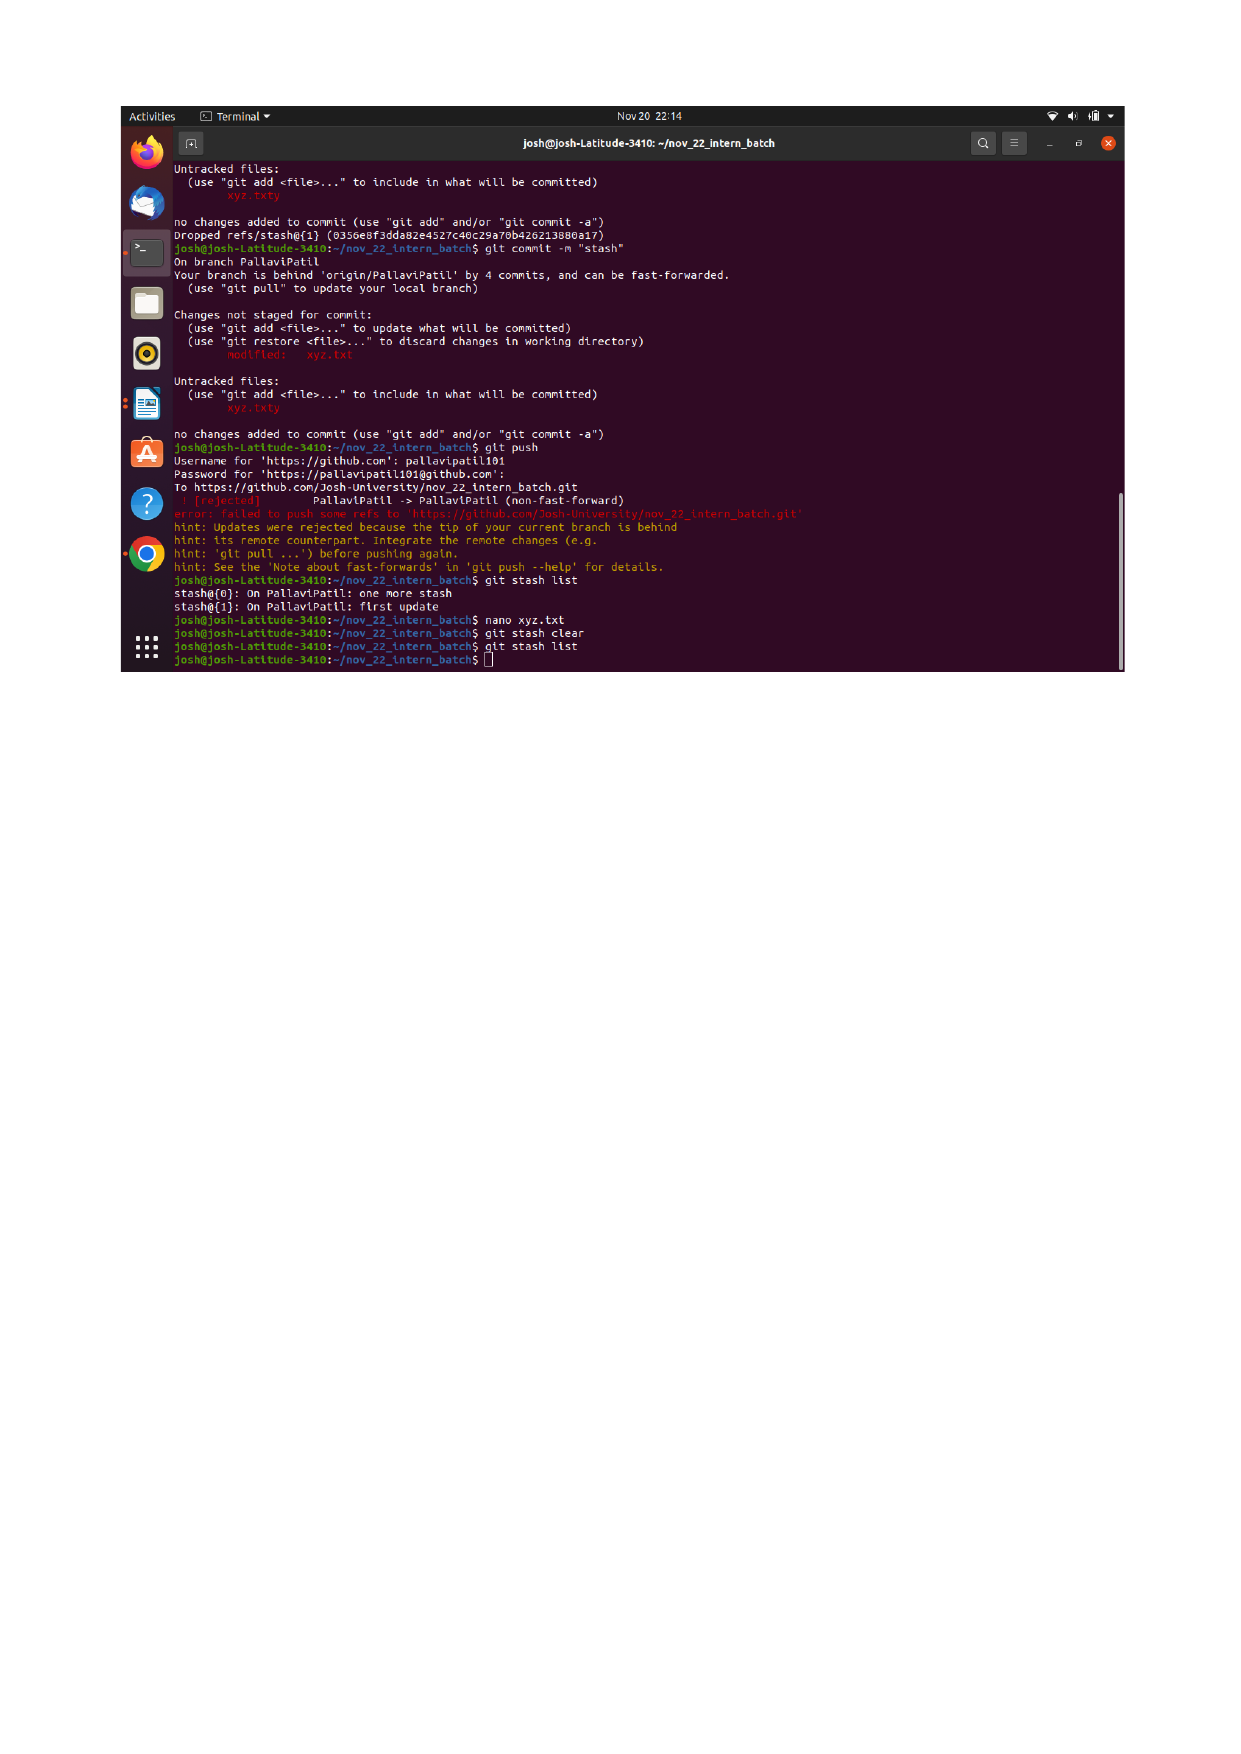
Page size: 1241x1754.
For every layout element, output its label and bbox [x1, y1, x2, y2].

picture [120, 106, 1125, 672]
